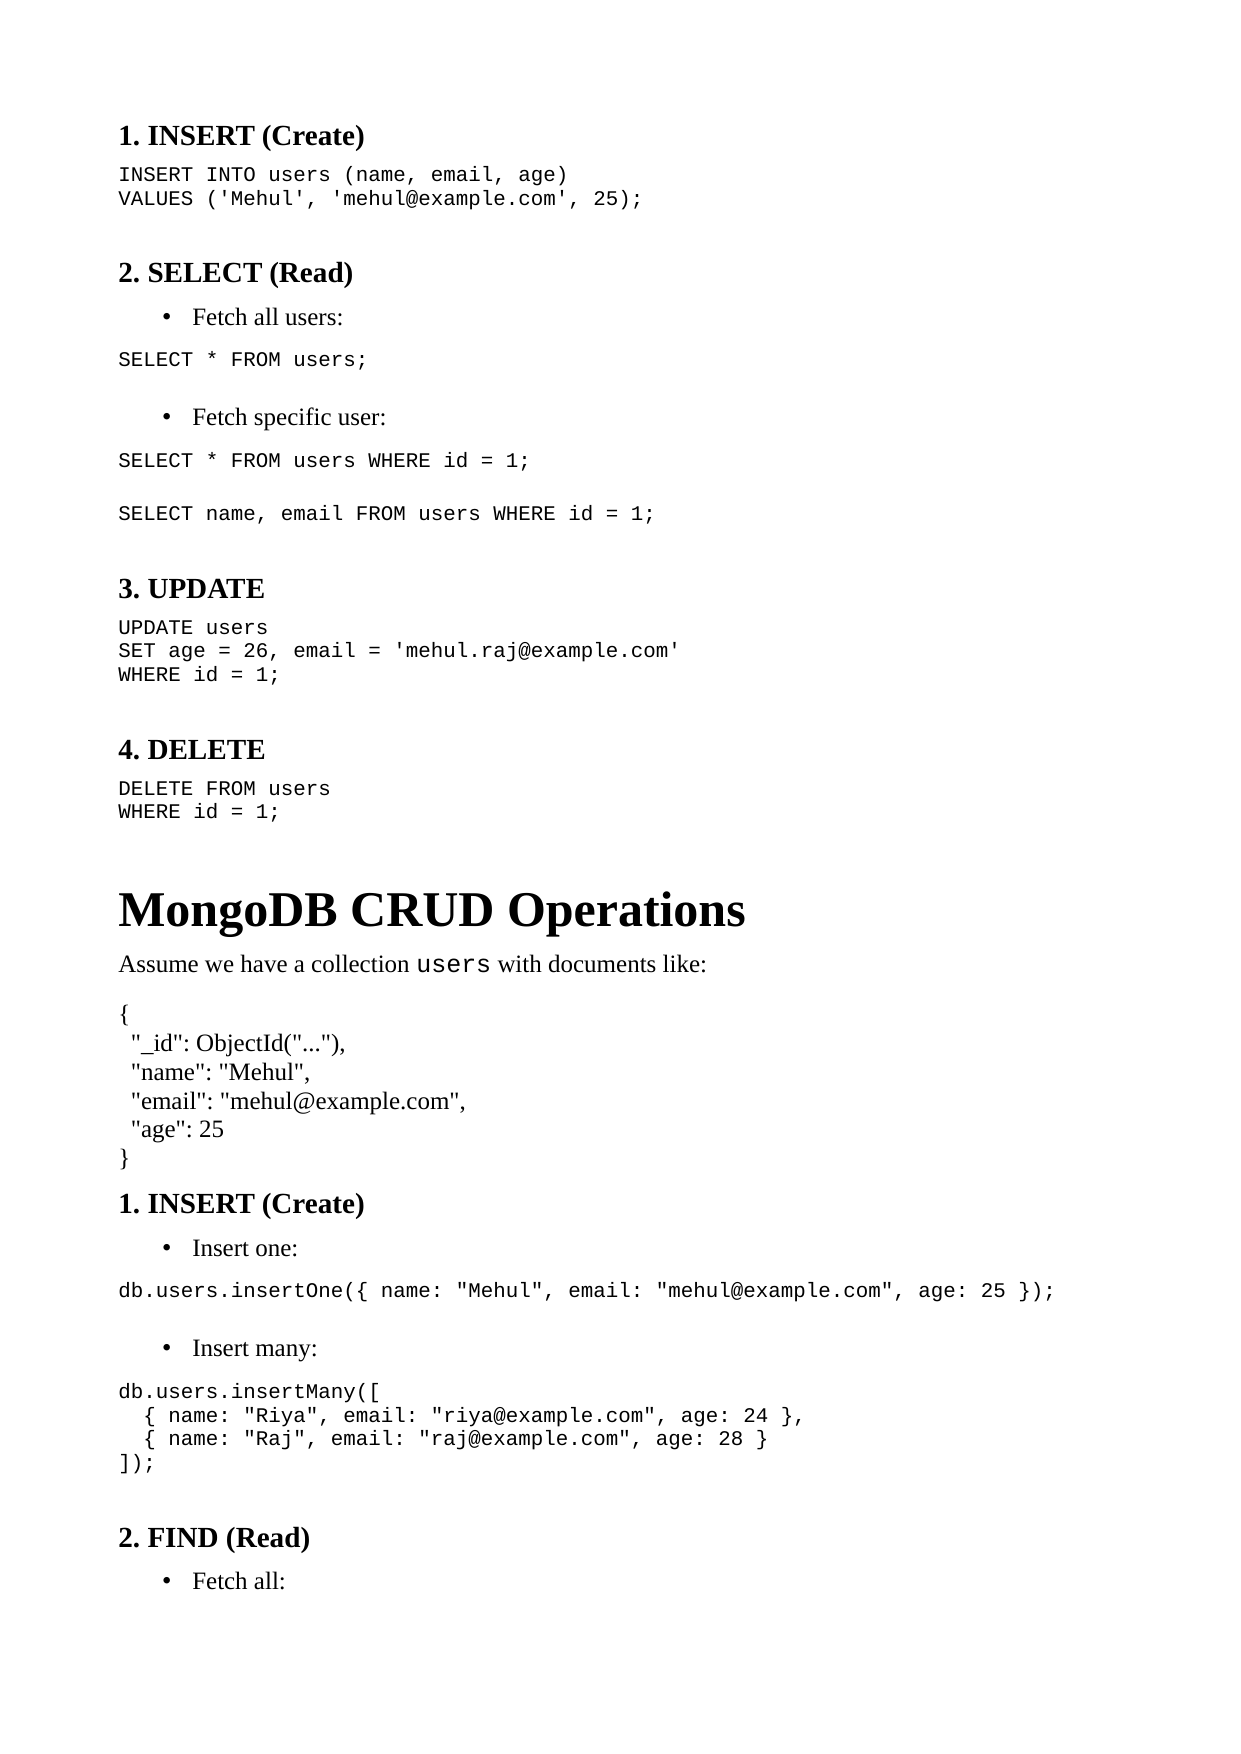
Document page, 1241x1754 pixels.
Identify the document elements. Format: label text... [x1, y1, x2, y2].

text VALUES ('Mehul', 'mehul@example.com', 25); [118, 188, 1122, 211]
text "_id": ObjectId("..."), [118, 1028, 1122, 1057]
text UPDATE users [118, 617, 1122, 640]
text "age": 25 [118, 1114, 1122, 1143]
subtitle 4. DELETE [118, 732, 1122, 765]
text Assume we have a collection users with documents like: [118, 949, 1122, 980]
list Insert many: [162, 1333, 1122, 1362]
subtitle 2. SELECT (Read) [118, 256, 1122, 289]
text db.users.insertMany([ [118, 1381, 1122, 1405]
text db.users.insertOne({ name: "Mehul", email: "mehul@example.com", age: 25 }); [118, 1280, 1122, 1304]
text } [118, 1143, 1122, 1172]
list Fetch all users: [162, 302, 1122, 330]
text WHERE id = 1; [118, 664, 1122, 688]
text SELECT * FROM users WHERE id = 1; [118, 450, 1122, 473]
text { name: "Raj", email: "raj@example.com", age: 28 } [118, 1428, 1122, 1452]
text SELECT name, email FROM users WHERE id = 1; [118, 503, 1122, 527]
text "email": "mehul@example.com", [118, 1086, 1122, 1114]
text "name": "Mehul", [118, 1057, 1122, 1086]
subtitle 2. FIND (Read) [118, 1520, 1122, 1553]
text SET age = 26, email = 'mehul.raj@example.com' [118, 640, 1122, 664]
subtitle MongoDB CRUD Operations [118, 879, 1122, 937]
text INSERT INTO users (name, email, age) [118, 164, 1122, 188]
text SELECT * FROM users; [118, 349, 1122, 373]
subtitle 1. INSERT (Create) [118, 118, 1122, 152]
text WHERE id = 1; [118, 801, 1122, 825]
subtitle 1. INSERT (Create) [118, 1187, 1122, 1220]
text ]); [118, 1452, 1122, 1476]
list Insert one: [162, 1233, 1122, 1261]
text { [118, 999, 1122, 1028]
text { name: "Riya", email: "riya@example.com", age: 24 }, [118, 1405, 1122, 1428]
text DELETE FROM users [118, 778, 1122, 801]
list Fetch specific user: [162, 402, 1122, 431]
subtitle 3. UPDATE [118, 571, 1122, 604]
list Fetch all: [162, 1566, 1122, 1594]
